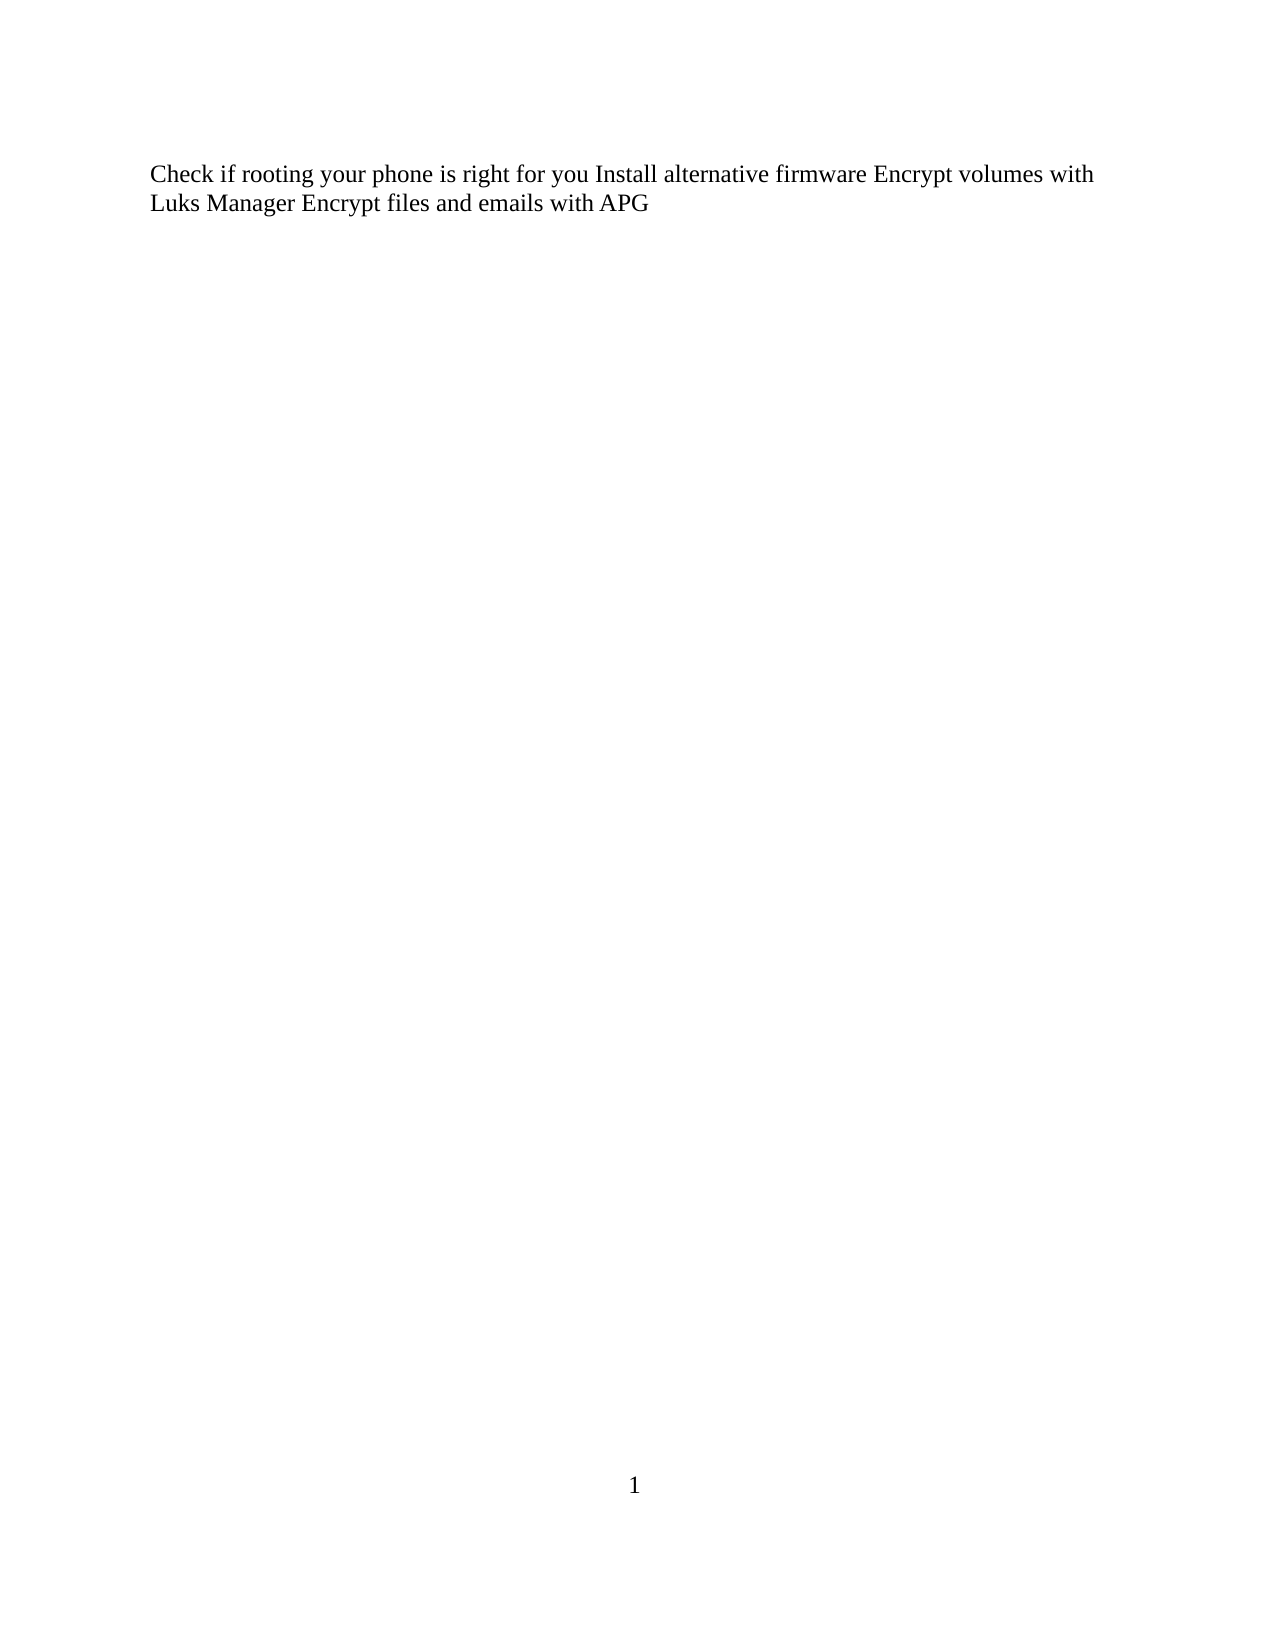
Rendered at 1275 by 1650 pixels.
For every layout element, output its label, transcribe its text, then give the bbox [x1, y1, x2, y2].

text Check if rooting your phone is right for you Install alternative firmware Encrypt volumes with Luks Manager Encrypt files and emails with APG [150, 159, 1125, 216]
